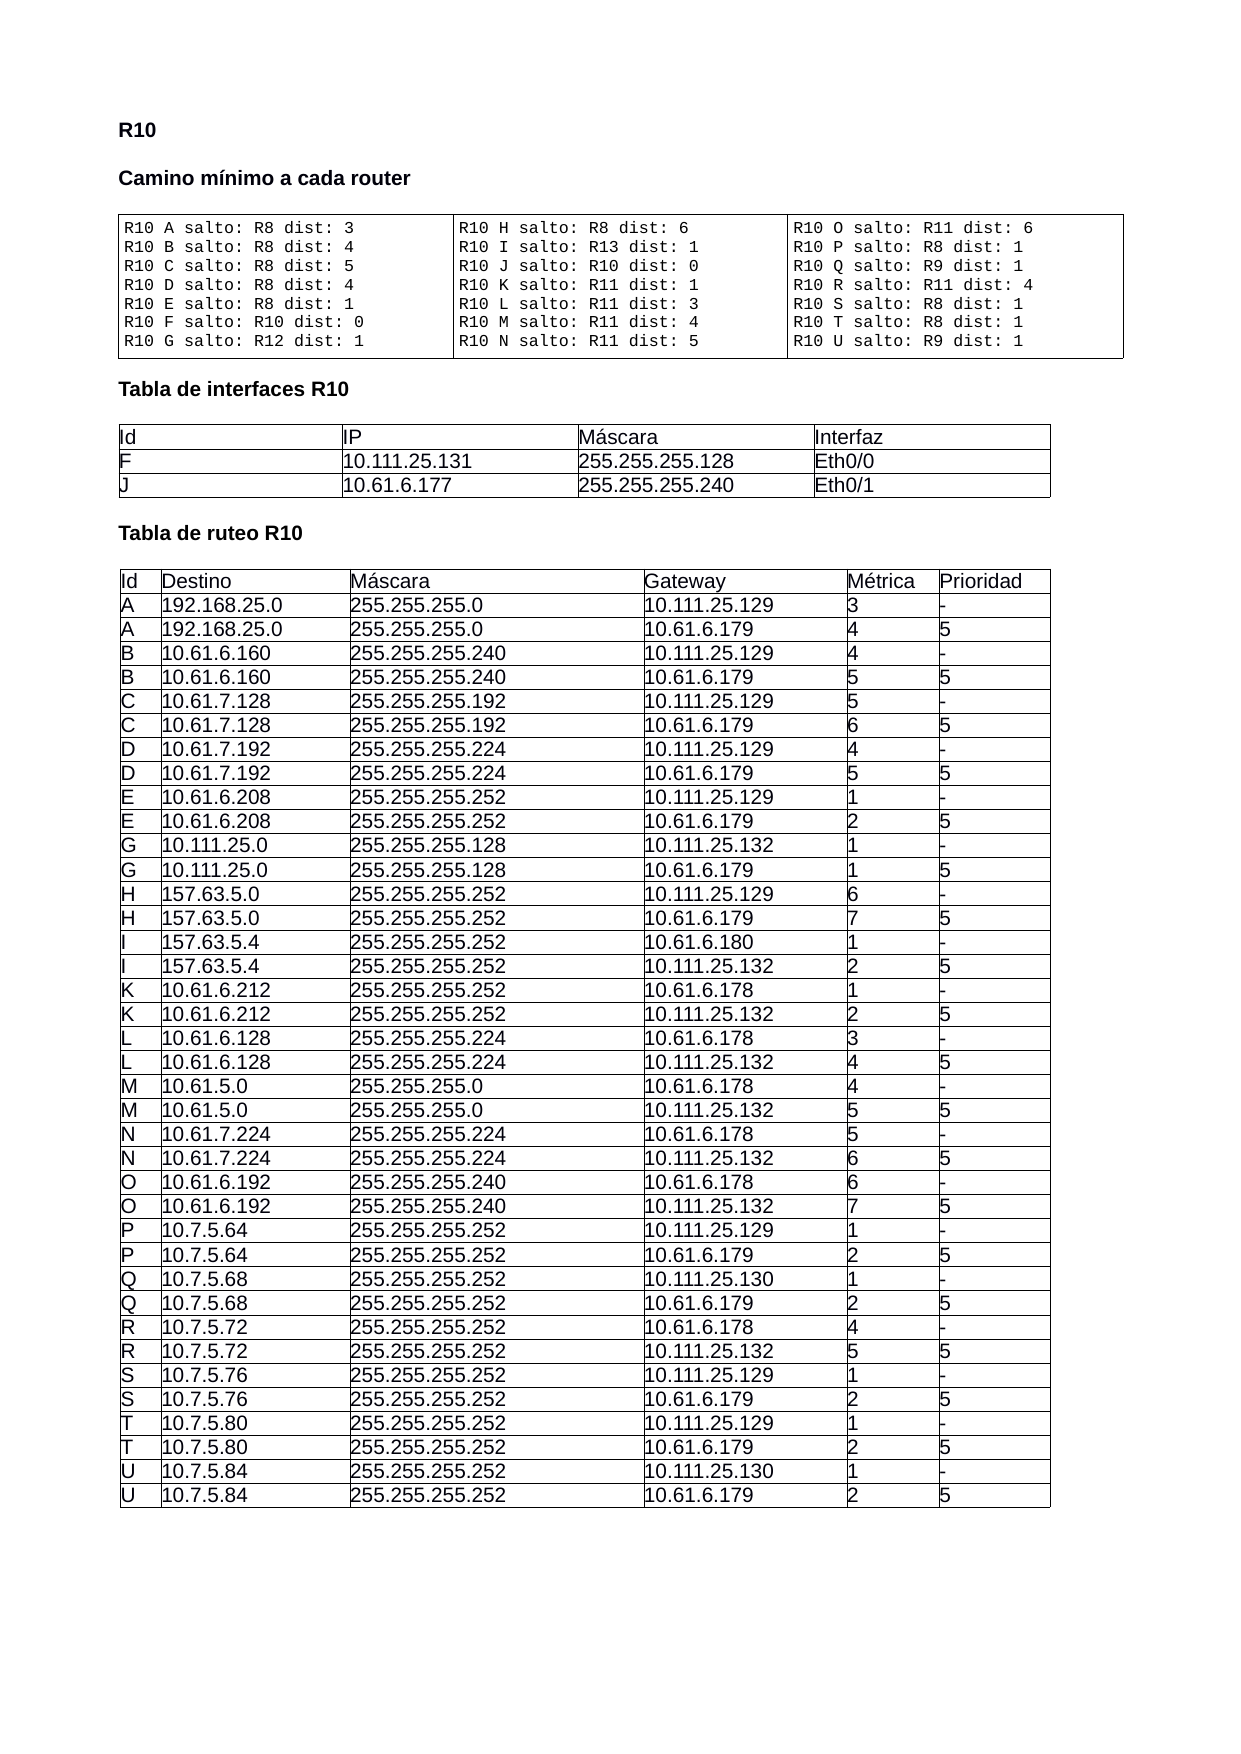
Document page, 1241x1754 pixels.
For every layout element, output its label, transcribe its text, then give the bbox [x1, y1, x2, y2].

table_cell 5 [940, 714, 1050, 737]
table_cell 10.7.5.80 [162, 1412, 350, 1435]
table_cell 10.61.6.179 [645, 810, 847, 833]
table_cell - [940, 1123, 1050, 1146]
table_cell 4 [848, 1075, 939, 1098]
table_cell B [121, 642, 161, 665]
table_cell 10.111.25.132 [645, 1340, 847, 1363]
table_cell 192.168.25.0 [162, 594, 350, 617]
table_cell - [940, 834, 1050, 857]
table_cell 1 [848, 979, 939, 1002]
table_cell 10.7.5.64 [162, 1243, 350, 1266]
table_cell 4 [848, 642, 939, 665]
table_cell 10.111.25.132 [645, 834, 847, 857]
table_cell 255.255.255.252 [351, 931, 644, 953]
table_cell 6 [848, 714, 939, 737]
table_cell 10.111.25.129 [645, 690, 847, 713]
table_cell 2 [848, 1243, 939, 1266]
table_cell H [121, 906, 161, 929]
table_cell 255.255.255.192 [351, 690, 644, 713]
table_cell 10.61.6.180 [645, 931, 847, 953]
table_cell 2 [848, 955, 939, 978]
table_cell - [940, 882, 1050, 905]
table_cell D [121, 738, 161, 761]
table_cell 255.255.255.252 [351, 1291, 644, 1314]
table_cell - [940, 642, 1050, 665]
table_cell 10.7.5.64 [162, 1219, 350, 1242]
table_cell 1 [848, 1412, 939, 1435]
table_cell C [121, 714, 161, 737]
table_cell M [121, 1075, 161, 1098]
table_cell H [121, 882, 161, 905]
table_cell 10.7.5.76 [162, 1388, 350, 1411]
table_cell 255.255.255.252 [351, 1219, 644, 1242]
table_cell 10.61.6.208 [162, 810, 350, 833]
table_cell 255.255.255.252 [351, 1412, 644, 1435]
table_cell 10.61.6.160 [162, 666, 350, 689]
table_cell - [940, 786, 1050, 809]
table_cell 10.111.25.129 [645, 642, 847, 665]
table_header Id [121, 570, 161, 593]
table_cell 7 [848, 1195, 939, 1218]
table_cell 10.111.25.132 [645, 1051, 847, 1074]
table_cell 5 [940, 762, 1050, 785]
table_cell 255.255.255.252 [351, 1316, 644, 1338]
table_cell 255.255.255.128 [351, 834, 644, 857]
table_cell 255.255.255.252 [351, 786, 644, 809]
text Tabla de interfaces R10 [118, 376, 1122, 400]
table_cell 10.61.6.128 [162, 1027, 350, 1050]
table_cell 255.255.255.252 [351, 955, 644, 978]
table_cell 255.255.255.224 [351, 762, 644, 785]
table_cell 255.255.255.252 [351, 1460, 644, 1483]
table_cell 255.255.255.252 [351, 1388, 644, 1411]
table_cell M [121, 1099, 161, 1122]
table_cell 5 [848, 762, 939, 785]
table_cell 10.7.5.68 [162, 1267, 350, 1290]
table_cell 10.61.6.128 [162, 1051, 350, 1074]
table_cell A [121, 618, 161, 641]
table_cell E [121, 786, 161, 809]
table_cell 5 [940, 1484, 1050, 1507]
table_cell 255.255.255.224 [351, 738, 644, 761]
table_cell 255.255.255.0 [351, 594, 644, 617]
table_cell 6 [848, 882, 939, 905]
table_cell K [121, 1003, 161, 1026]
table_cell 2 [848, 1388, 939, 1411]
table_cell 10.61.6.208 [162, 786, 350, 809]
table_cell 10.61.7.192 [162, 738, 350, 761]
text Tabla de ruteo R10 [118, 521, 1122, 544]
table_cell - [940, 1316, 1050, 1338]
table_cell 10.61.7.192 [162, 762, 350, 785]
table_cell 10.111.25.132 [645, 1099, 847, 1122]
table_cell R [121, 1340, 161, 1363]
table_cell 10.7.5.68 [162, 1291, 350, 1314]
table_cell 3 [848, 594, 939, 617]
table_cell Q [121, 1267, 161, 1290]
table_cell 3 [848, 1027, 939, 1050]
table_cell 10.61.6.178 [645, 1316, 847, 1338]
table_cell A [121, 594, 161, 617]
table_cell 255.255.255.128 [579, 450, 814, 472]
table_cell 1 [848, 834, 939, 857]
table_cell 10.7.5.72 [162, 1316, 350, 1338]
table_cell 10.61.7.128 [162, 690, 350, 713]
table_cell 10.61.7.128 [162, 714, 350, 737]
table_cell 7 [848, 906, 939, 929]
table_cell 10.61.6.178 [645, 1075, 847, 1098]
table_cell 10.7.5.72 [162, 1340, 350, 1363]
table_cell 10.61.6.179 [645, 1436, 847, 1459]
table_cell B [121, 666, 161, 689]
table_cell N [121, 1123, 161, 1146]
table_cell 255.255.255.252 [351, 1267, 644, 1290]
table_cell 5 [848, 666, 939, 689]
table_cell 10.111.25.130 [645, 1460, 847, 1483]
table_cell 255.255.255.240 [351, 666, 644, 689]
table_cell 255.255.255.252 [351, 979, 644, 1002]
table_cell 10.61.6.160 [162, 642, 350, 665]
table_cell 5 [940, 1003, 1050, 1026]
table_cell 10.61.5.0 [162, 1075, 350, 1098]
table_cell 5 [940, 1243, 1050, 1266]
table_cell 5 [940, 1436, 1050, 1459]
table_cell P [121, 1243, 161, 1266]
table_cell 255.255.255.0 [351, 1099, 644, 1122]
table_cell 255.255.255.0 [351, 618, 644, 641]
table_header R10 H salto: R8 dist: 6 R10 I salto: R13 dist: 1 R10 J salto: R10 dist: 0 R10 K salto: R11 dist: 1 R10 L salto: R11 dist: 3 R10 M salto: R11 dist: 4 R10 N salto: R11 dist: 5 [454, 215, 787, 357]
table_cell 5 [940, 1147, 1050, 1170]
table_cell 4 [848, 738, 939, 761]
table_cell - [940, 979, 1050, 1002]
table_cell - [940, 1412, 1050, 1435]
table_cell 10.61.6.179 [645, 858, 847, 881]
table_cell 10.61.6.192 [162, 1171, 350, 1194]
table_cell - [940, 594, 1050, 617]
table_cell G [121, 834, 161, 857]
table_cell 10.111.25.129 [645, 882, 847, 905]
table_cell 10.61.6.179 [645, 1291, 847, 1314]
table_cell 5 [940, 1195, 1050, 1218]
table_cell S [121, 1364, 161, 1387]
table_cell R [121, 1316, 161, 1338]
table_cell 10.111.25.132 [645, 1147, 847, 1170]
table_cell T [121, 1436, 161, 1459]
table_cell 157.63.5.4 [162, 931, 350, 953]
table_cell 10.61.6.179 [645, 762, 847, 785]
table_header Máscara [579, 425, 814, 448]
table_cell 10.111.25.132 [645, 1003, 847, 1026]
table_cell U [121, 1460, 161, 1483]
table_cell 5 [940, 1051, 1050, 1074]
table_cell L [121, 1051, 161, 1074]
table_header Gateway [645, 570, 847, 593]
table_cell 10.61.7.224 [162, 1147, 350, 1170]
table_cell 157.63.5.0 [162, 882, 350, 905]
table_cell 1 [848, 1364, 939, 1387]
table_cell 4 [848, 618, 939, 641]
table_cell - [940, 1460, 1050, 1483]
table_cell 6 [848, 1147, 939, 1170]
table_cell D [121, 762, 161, 785]
table_cell 10.61.6.178 [645, 979, 847, 1002]
table_cell Eth0/1 [815, 474, 1050, 497]
table_cell 10.111.25.129 [645, 594, 847, 617]
table_cell O [121, 1195, 161, 1218]
table_cell 10.111.25.129 [645, 738, 847, 761]
table_cell 255.255.255.252 [351, 1484, 644, 1507]
table_cell 2 [848, 1484, 939, 1507]
list Camino mínimo a cada router [118, 166, 1122, 190]
table_cell 1 [848, 858, 939, 881]
table_cell 255.255.255.192 [351, 714, 644, 737]
table_cell 10.111.25.0 [162, 834, 350, 857]
table_cell 255.255.255.224 [351, 1027, 644, 1050]
table_cell - [940, 1364, 1050, 1387]
table_cell 10.61.6.178 [645, 1027, 847, 1050]
table_cell J [120, 474, 342, 497]
table_cell 10.61.7.224 [162, 1123, 350, 1146]
table_cell 2 [848, 1436, 939, 1459]
table_cell 10.61.6.179 [645, 1484, 847, 1507]
table_cell - [940, 931, 1050, 953]
table_cell 255.255.255.224 [351, 1147, 644, 1170]
table_header Destino [162, 570, 350, 593]
table_cell 5 [848, 1340, 939, 1363]
table_cell - [940, 1075, 1050, 1098]
table_cell 10.7.5.76 [162, 1364, 350, 1387]
table_cell - [940, 690, 1050, 713]
table_cell 10.61.6.178 [645, 1123, 847, 1146]
table_cell 255.255.255.252 [351, 810, 644, 833]
table_cell 10.61.6.179 [645, 1243, 847, 1266]
text R10 [118, 118, 1122, 142]
table_cell 4 [848, 1051, 939, 1074]
table_cell I [121, 955, 161, 978]
table_cell 10.111.25.132 [645, 955, 847, 978]
table_cell 10.7.5.84 [162, 1484, 350, 1507]
table_cell 255.255.255.252 [351, 906, 644, 929]
table_cell 2 [848, 810, 939, 833]
table_cell 1 [848, 1267, 939, 1290]
table_header Prioridad [940, 570, 1050, 593]
table_cell 255.255.255.0 [351, 1075, 644, 1098]
table_cell 10.61.5.0 [162, 1099, 350, 1122]
table_cell G [121, 858, 161, 881]
table_cell 10.111.25.129 [645, 1219, 847, 1242]
table_cell 2 [848, 1003, 939, 1026]
table_cell 1 [848, 1219, 939, 1242]
table_cell E [121, 810, 161, 833]
table_cell 255.255.255.240 [579, 474, 814, 497]
table_cell 157.63.5.0 [162, 906, 350, 929]
table_cell L [121, 1027, 161, 1050]
table_cell 10.61.6.178 [645, 1171, 847, 1194]
table_cell 4 [848, 1316, 939, 1338]
table_cell 5 [848, 1123, 939, 1146]
table_cell 255.255.255.128 [351, 858, 644, 881]
table_header R10 O salto: R11 dist: 6 R10 P salto: R8 dist: 1 R10 Q salto: R9 dist: 1 R10 R salto: R11 dist: 4 R10 S salto: R8 dist: 1 R10 T salto: R8 dist: 1 R10 U salto: R9 dist: 1 [788, 215, 1123, 357]
table_cell 5 [848, 1099, 939, 1122]
table_cell 255.255.255.252 [351, 1003, 644, 1026]
table_cell 10.111.25.130 [645, 1267, 847, 1290]
table_cell S [121, 1388, 161, 1411]
table_cell 255.255.255.240 [351, 1195, 644, 1218]
table_header Máscara [351, 570, 644, 593]
table_cell 5 [940, 1291, 1050, 1314]
table_cell - [940, 1027, 1050, 1050]
table_cell 10.111.25.0 [162, 858, 350, 881]
table_cell 255.255.255.252 [351, 1340, 644, 1363]
table_cell 5 [940, 810, 1050, 833]
table_cell 10.111.25.129 [645, 1412, 847, 1435]
table_cell 255.255.255.252 [351, 1364, 644, 1387]
table_cell U [121, 1484, 161, 1507]
table_cell 5 [940, 1340, 1050, 1363]
table_cell O [121, 1171, 161, 1194]
table_cell 2 [848, 1291, 939, 1314]
table_cell 255.255.255.252 [351, 882, 644, 905]
table_cell 5 [940, 1099, 1050, 1122]
table_cell 5 [940, 666, 1050, 689]
table_cell 10.61.6.179 [645, 666, 847, 689]
table_cell 255.255.255.252 [351, 1436, 644, 1459]
table_cell 255.255.255.240 [351, 642, 644, 665]
table_cell T [121, 1412, 161, 1435]
table_cell 255.255.255.252 [351, 1243, 644, 1266]
table_cell 10.61.6.177 [343, 474, 578, 497]
table_cell 10.111.25.129 [645, 786, 847, 809]
table_cell 1 [848, 1460, 939, 1483]
table_header Interfaz [815, 425, 1050, 448]
table_cell 10.61.6.179 [645, 906, 847, 929]
table_cell 255.255.255.240 [351, 1171, 644, 1194]
table_cell - [940, 1219, 1050, 1242]
table_cell 5 [940, 858, 1050, 881]
table_cell Q [121, 1291, 161, 1314]
table_cell 255.255.255.224 [351, 1123, 644, 1146]
table_cell 10.111.25.131 [343, 450, 578, 472]
table_cell 255.255.255.224 [351, 1051, 644, 1074]
table_cell K [121, 979, 161, 1002]
table_cell 157.63.5.4 [162, 955, 350, 978]
table_cell I [121, 931, 161, 953]
table_cell 10.61.6.212 [162, 979, 350, 1002]
table_cell 5 [940, 618, 1050, 641]
table_cell 192.168.25.0 [162, 618, 350, 641]
table_cell 5 [848, 690, 939, 713]
table_cell - [940, 1267, 1050, 1290]
table_header R10 A salto: R8 dist: 3 R10 B salto: R8 dist: 4 R10 C salto: R8 dist: 5 R10 D salto: R8 dist: 4 R10 E salto: R8 dist: 1 R10 F salto: R10 dist: 0 R10 G salto: R12 dist: 1 [119, 215, 453, 357]
table_cell 10.61.6.179 [645, 618, 847, 641]
table_cell 5 [940, 1388, 1050, 1411]
table_cell 10.111.25.132 [645, 1195, 847, 1218]
table_cell 10.61.6.192 [162, 1195, 350, 1218]
table_cell 10.61.6.179 [645, 1388, 847, 1411]
table_cell Eth0/0 [815, 450, 1050, 472]
table_cell 1 [848, 786, 939, 809]
table_cell - [940, 738, 1050, 761]
table_cell 6 [848, 1171, 939, 1194]
table_header Id [120, 425, 342, 448]
table_cell 10.61.6.212 [162, 1003, 350, 1026]
table_cell N [121, 1147, 161, 1170]
table_cell 1 [848, 931, 939, 953]
table_cell C [121, 690, 161, 713]
table_cell 5 [940, 906, 1050, 929]
table_cell - [940, 1171, 1050, 1194]
table_cell P [121, 1219, 161, 1242]
table_header IP [343, 425, 578, 448]
table_cell F [120, 450, 342, 472]
table_cell 10.7.5.84 [162, 1460, 350, 1483]
table_cell 5 [940, 955, 1050, 978]
table_cell 10.61.6.179 [645, 714, 847, 737]
table_header Métrica [848, 570, 939, 593]
table_cell 10.7.5.80 [162, 1436, 350, 1459]
table_cell 10.111.25.129 [645, 1364, 847, 1387]
